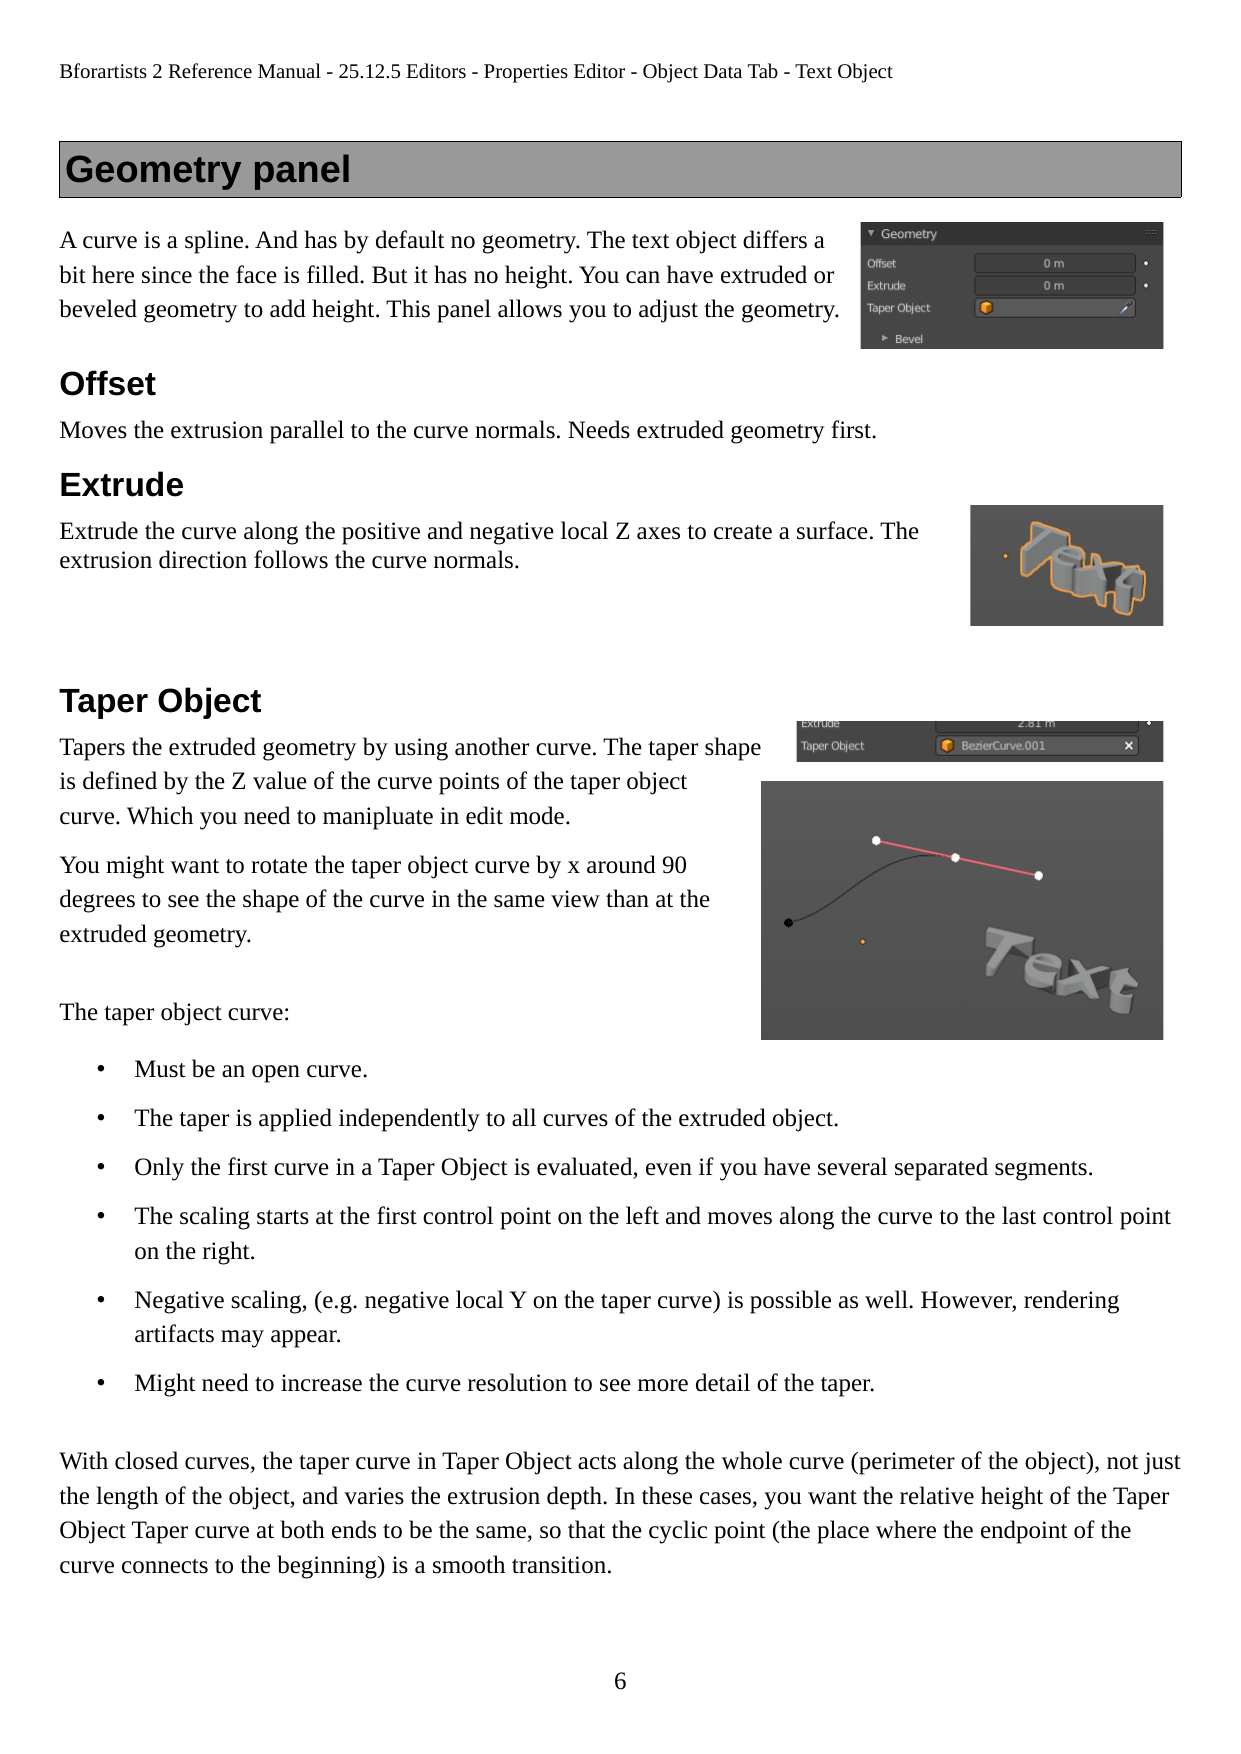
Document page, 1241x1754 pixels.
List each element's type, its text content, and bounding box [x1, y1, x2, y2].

subtitle Extrude [59, 465, 1181, 504]
text Extrude the curve along the positive and negative local Z axes to create a surface. The extrusion direction follows the curve normals. [59, 516, 970, 574]
text Tapers the extruded geometry by using another curve. The taper shape is defined by the Z value of the curve points of the taper object curve. Which you need to manipluate in edit mode. [59, 732, 1181, 829]
list The taper is applied independently to all curves of the extruded object. [97, 1103, 1181, 1132]
list Might need to increase the curve resolution to see more detail of the taper. [97, 1368, 1181, 1397]
picture [761, 781, 1164, 1040]
picture [796, 721, 1164, 762]
text Moves the extrusion parallel to the curve normals. Needs extruded geometry first. [59, 415, 1181, 444]
subtitle Offset [59, 364, 1181, 403]
list Must be an open curve. [97, 1054, 1181, 1083]
list The scaling starts at the first control point on the left and moves along the curve to the last control point on the right. [97, 1201, 1181, 1264]
text A curve is a spline. And has by default no geometry. The text object differs a bit here since the face is filled. But it has no height. You can have extruded or beveled geometry to add height. This panel allows you to adjust the geometry. [59, 225, 860, 323]
table_header Geometry panel [60, 142, 1181, 197]
list Negative scaling, (e.g. negative local Y on the taper curve) is possible as well. However, rendering artifacts may appear. [97, 1285, 1181, 1348]
text The taper object curve: [59, 997, 761, 1025]
picture [970, 505, 1164, 626]
list Only the first curve in a Taper Object is evaluated, even if you have several separated segments. [97, 1152, 1181, 1181]
text [1164, 997, 1181, 1025]
text You might want to rotate the taper object curve by x around 90 degrees to see the shape of the curve in the same view than at the extruded geometry. [59, 850, 761, 948]
picture [860, 222, 1164, 349]
subtitle Taper Object [59, 681, 1181, 719]
text With closed curves, the taper curve in Taper Object acts along the whole curve (perimeter of the object), not just the length of the object, and varies the extrusion depth. In these cases, you want the relative height of the Taper Object Taper curve at both ends to be the same, so that the cyclic point (the place where the endpoint of the curve connects to the beginning) is a smooth transition. [59, 1446, 1181, 1578]
